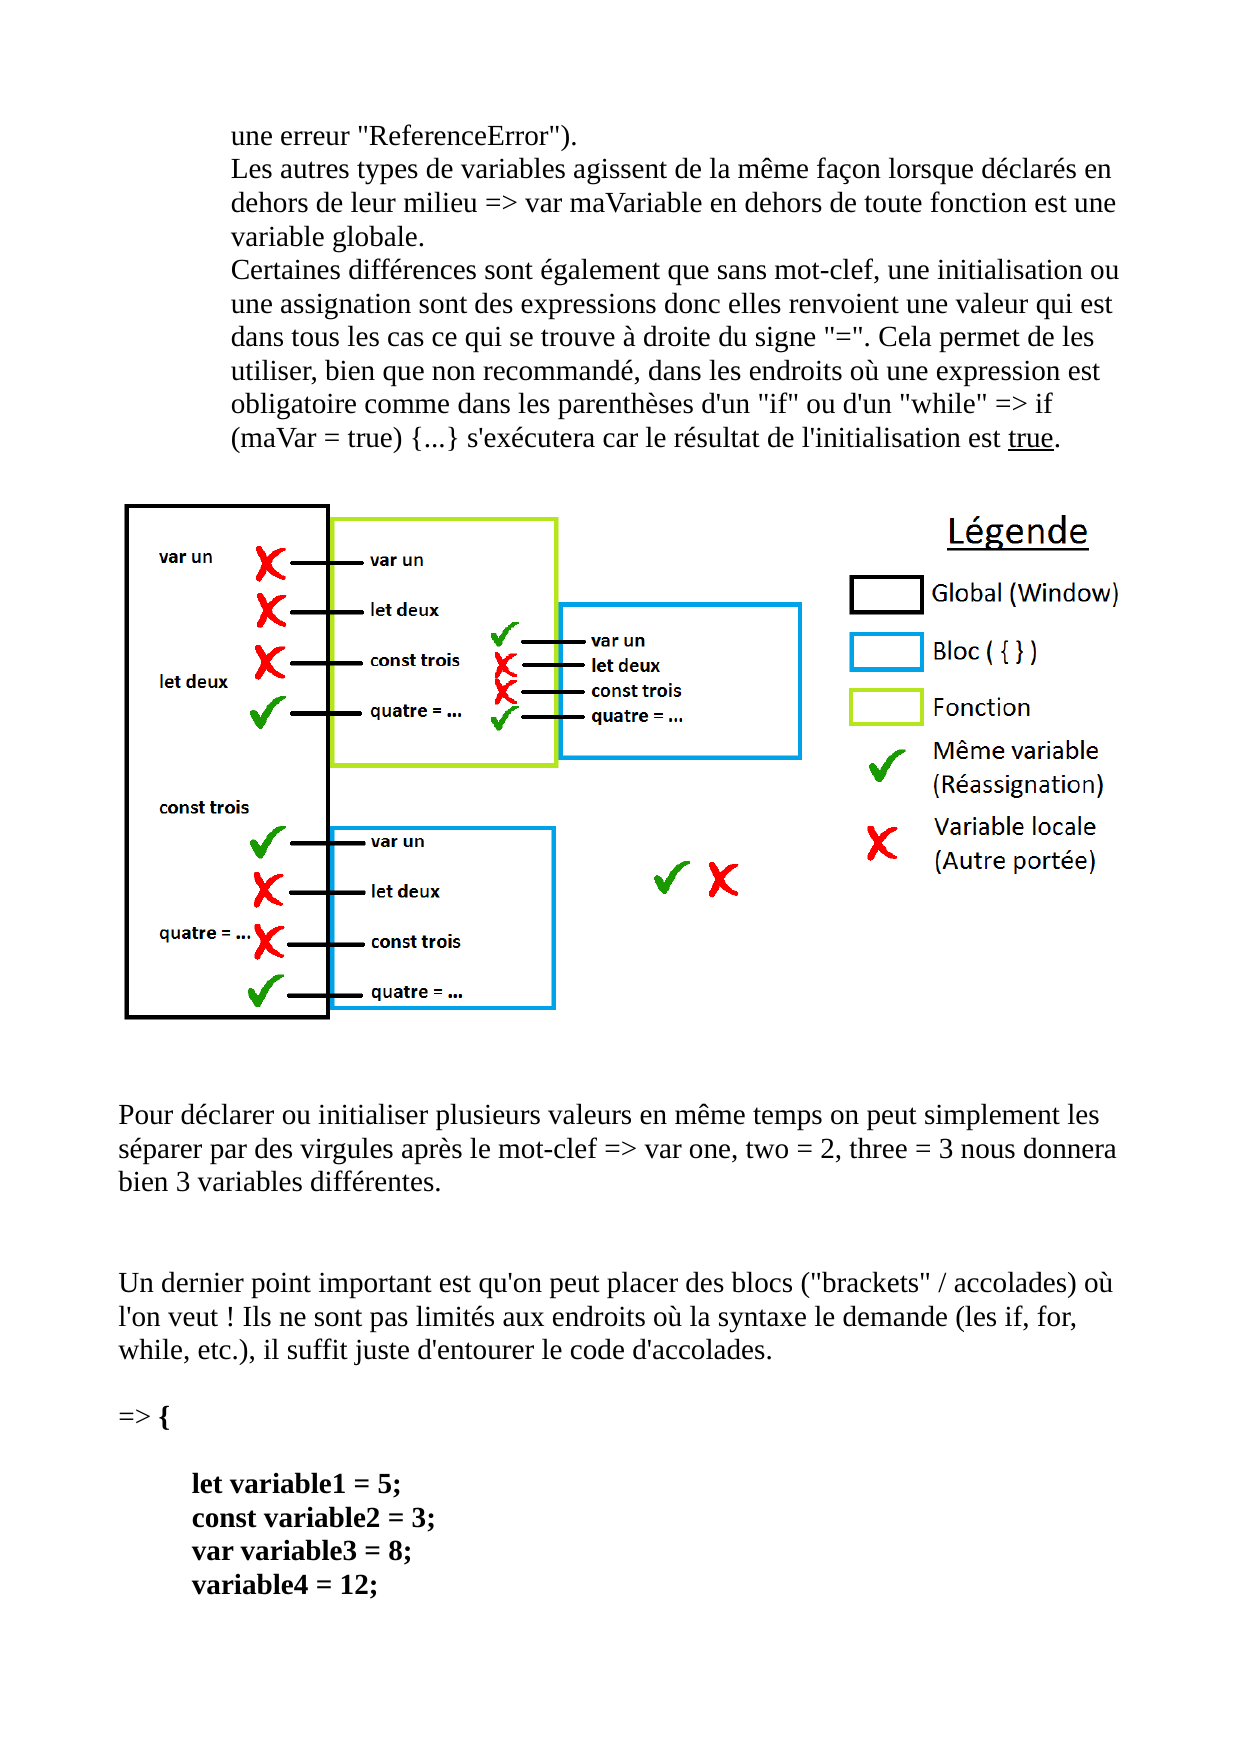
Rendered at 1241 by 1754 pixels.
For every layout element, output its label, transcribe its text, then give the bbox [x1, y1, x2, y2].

text => { [118, 1399, 1122, 1433]
text let variable1 = 5; [118, 1466, 1122, 1500]
text var variable3 = 8; [118, 1533, 1122, 1567]
list une erreur "ReferenceError"). [193, 118, 1122, 152]
list Les autres types de variables agissent de la même façon lorsque déclarés en dehors de leur milieu => var maVariable en dehors de toute fonction est une variable globale. [193, 152, 1122, 252]
text Un dernier point important est qu'on peut placer des blocs ("brackets" / accolades) où l'on veut ! Ils ne sont pas limités aux endroits où la syntaxe le demande (les if, for, while, etc.), il suffit juste d'entourer le code d'accolades. [118, 1265, 1122, 1366]
list Certaines différences sont également que sans mot-clef, une initialisation ou une assignation sont des expressions donc elles renvoient une valeur qui est dans tous les cas ce qui se trouve à droite du signe "=". Cela permet de les utiliser, bien que non recommandé, dans les endroits où une expression est obligatoire comme dans les parenthèses d'un "if" ou d'un "while" => if (maVar = true) {...} s'exécutera car le résultat de l'initialisation est true. [193, 252, 1122, 453]
text variable4 = 12; [118, 1567, 1122, 1601]
text Pour déclarer ou initialiser plusieurs valeurs en même temps on peut simplement les séparer par des virgules après le mot-clef => var one, two = 2, three = 3 nous donnera bien 3 variables différentes. [118, 1097, 1122, 1198]
text const variable2 = 3; [118, 1500, 1122, 1533]
